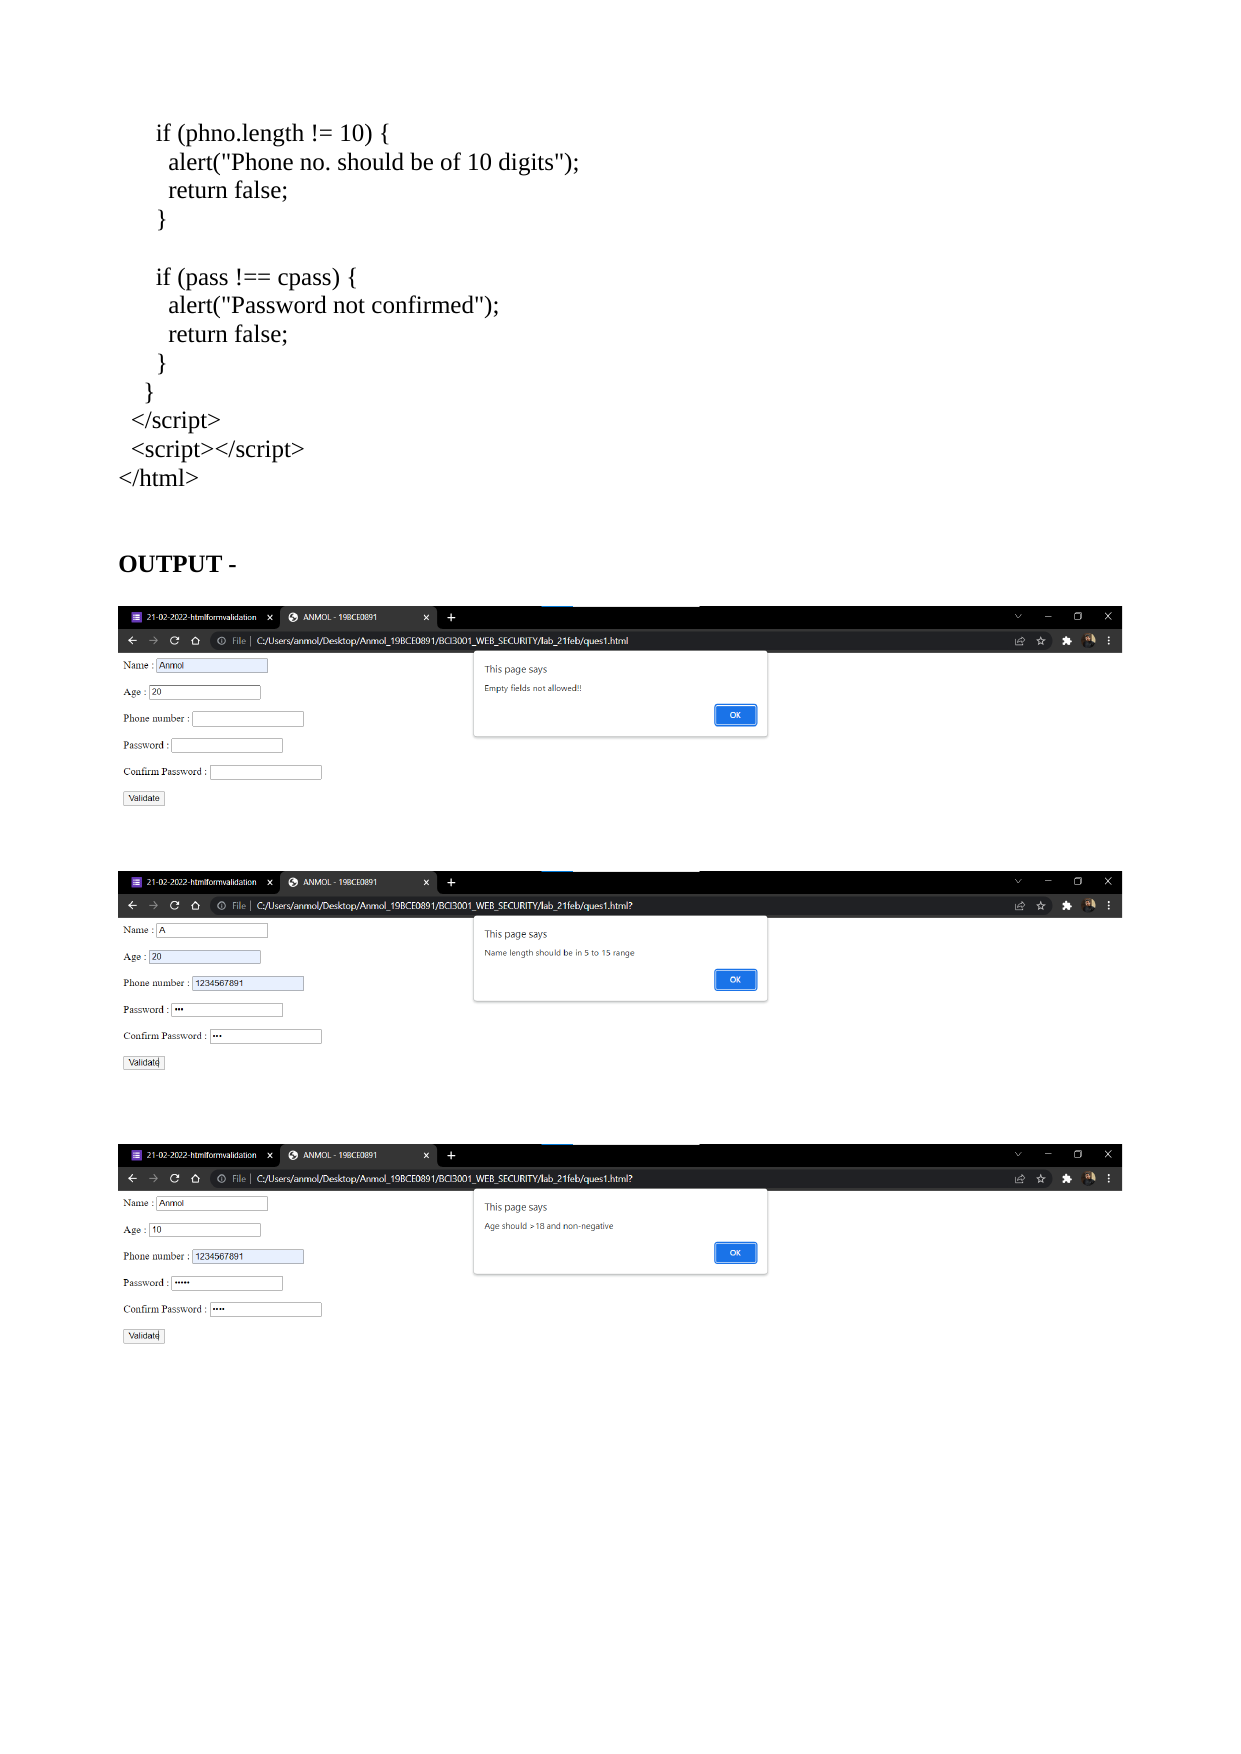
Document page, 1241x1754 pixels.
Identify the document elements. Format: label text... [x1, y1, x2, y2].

picture [118, 871, 1123, 1116]
text if (phno.length != 10) { [118, 118, 1122, 147]
picture [118, 1144, 1123, 1383]
text return false; [118, 176, 1122, 204]
text alert("Password not confirmed"); [118, 291, 1122, 319]
text OUTPUT - [118, 549, 1122, 578]
text } [118, 348, 1122, 377]
text return false; [118, 319, 1122, 348]
text if (pass !== cpass) { [118, 262, 1122, 291]
text } [118, 204, 1122, 233]
picture [118, 606, 1123, 844]
text </script> [118, 406, 1122, 434]
text </html> [118, 463, 1122, 492]
text alert("Phone no. should be of 10 digits"); [118, 147, 1122, 176]
text } [118, 377, 1122, 406]
text <script></script> [118, 434, 1122, 463]
